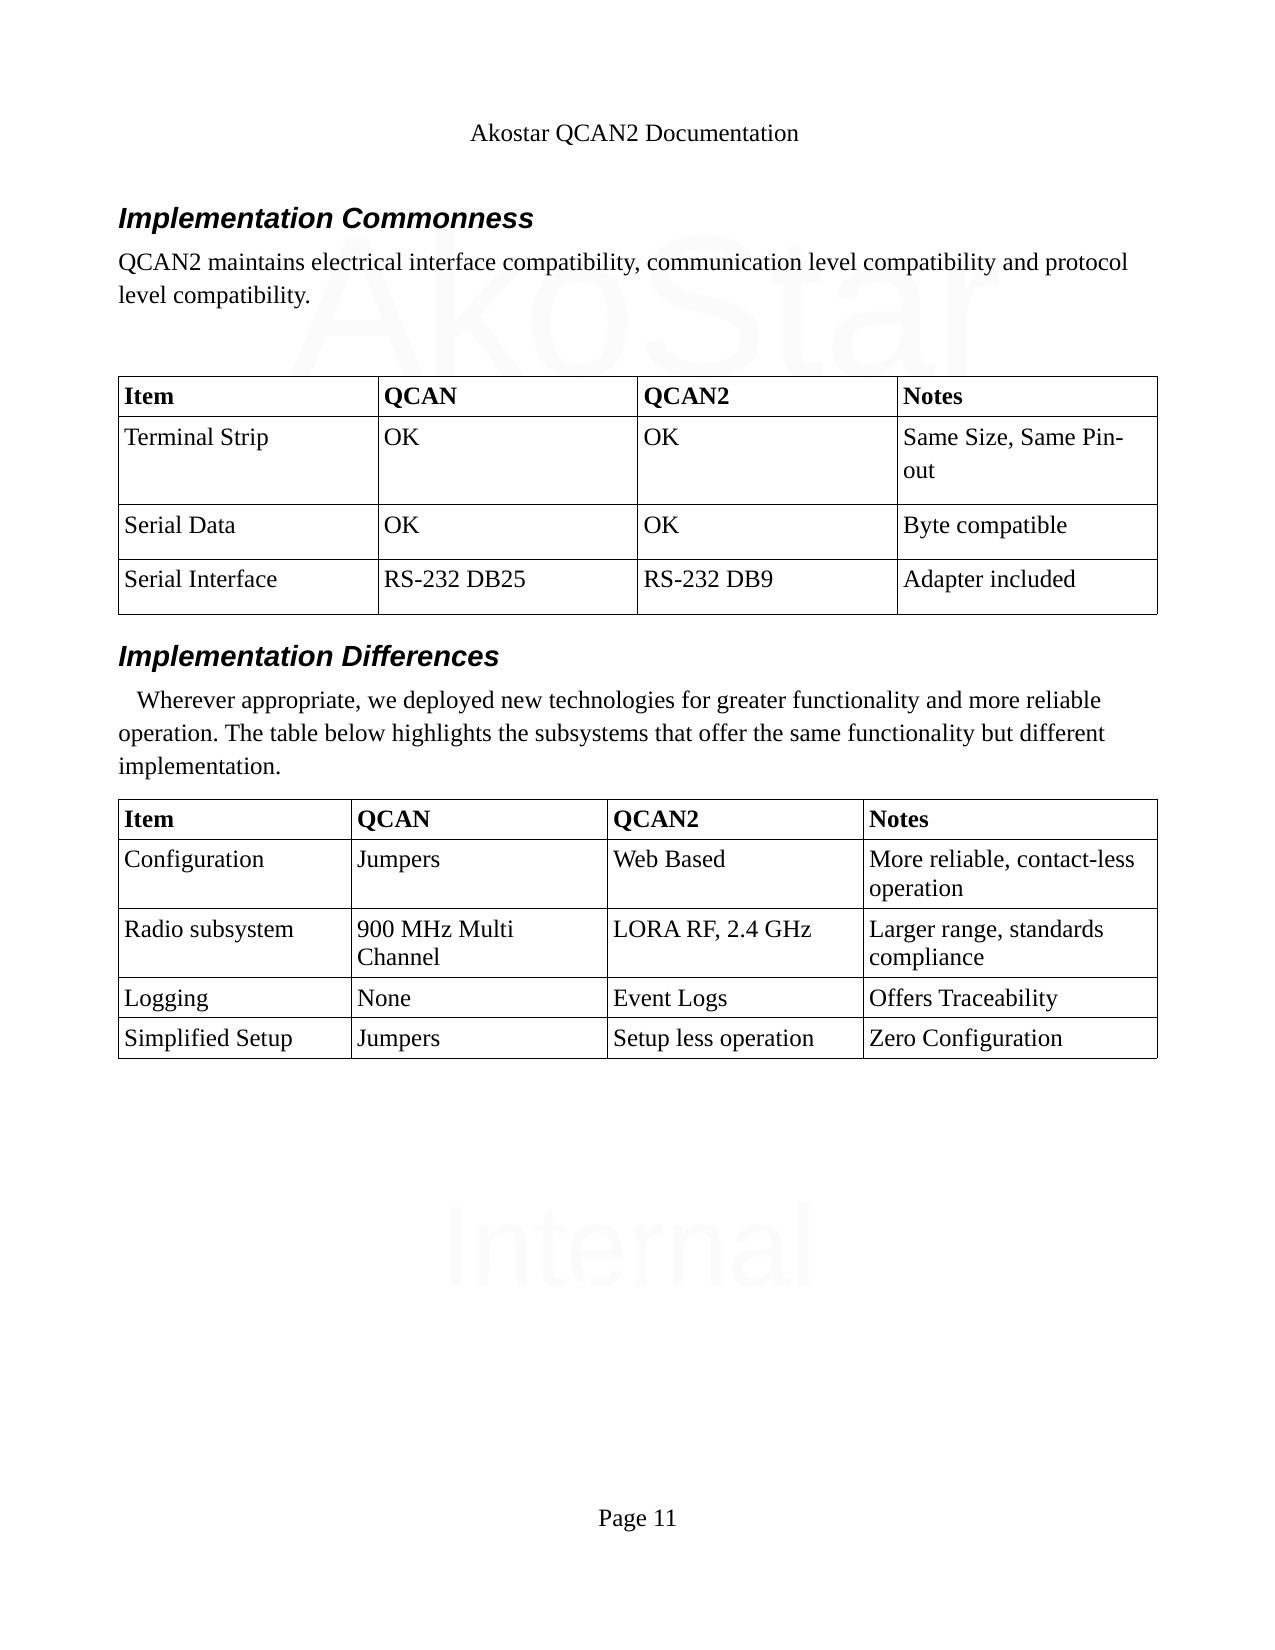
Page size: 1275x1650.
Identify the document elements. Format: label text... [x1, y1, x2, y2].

subtitle Implementation Commonness [118, 201, 1157, 235]
table_cell Serial Data [119, 505, 378, 559]
text Wherever appropriate, we deployed new technologies for greater functionality and more reliable operation. The table below highlights the subsystems that offer the same functionality but different implementation. [118, 685, 1157, 779]
subtitle Implementation Differences [118, 639, 1157, 672]
table_header QCAN [379, 377, 637, 416]
table_header QCAN [352, 800, 607, 839]
table_cell Adapter included [898, 560, 1157, 614]
table_cell Larger range, standards compliance [864, 909, 1157, 977]
table_cell Event Logs [608, 978, 863, 1017]
table_header Item [119, 377, 378, 416]
table_cell Terminal Strip [119, 417, 378, 504]
table_cell Configuration [119, 840, 351, 908]
table_header Notes [898, 377, 1157, 416]
table_cell Radio subsystem [119, 909, 351, 977]
table_header Notes [864, 800, 1157, 839]
table_cell More reliable, contact-less operation [864, 840, 1157, 908]
table_cell LORA RF, 2.4 GHz [608, 909, 863, 977]
table_cell None [352, 978, 607, 1017]
table_cell Byte compatible [898, 505, 1157, 559]
table_cell OK [638, 417, 897, 504]
table_cell Logging [119, 978, 351, 1017]
table_header QCAN2 [608, 800, 863, 839]
table_cell Setup less operation [608, 1018, 863, 1057]
table_cell RS-232 DB9 [638, 560, 897, 614]
table_header Item [119, 800, 351, 839]
table_cell RS-232 DB25 [379, 560, 637, 614]
table_header QCAN2 [638, 377, 897, 416]
table_cell Offers Traceability [864, 978, 1157, 1017]
table_cell Web Based [608, 840, 863, 908]
table_cell 900 MHz Multi Channel [352, 909, 607, 977]
table_cell OK [379, 505, 637, 559]
table_cell Jumpers [352, 840, 607, 908]
table_cell OK [638, 505, 897, 559]
table_cell OK [379, 417, 637, 504]
text QCAN2 maintains electrical interface compatibility, communication level compatibility and protocol level compatibility. [118, 247, 1157, 309]
table_cell Simplified Setup [119, 1018, 351, 1057]
table_cell Jumpers [352, 1018, 607, 1057]
table_cell Serial Interface [119, 560, 378, 614]
table_cell Zero Configuration [864, 1018, 1157, 1057]
table_cell Same Size, Same Pin-out [898, 417, 1157, 504]
